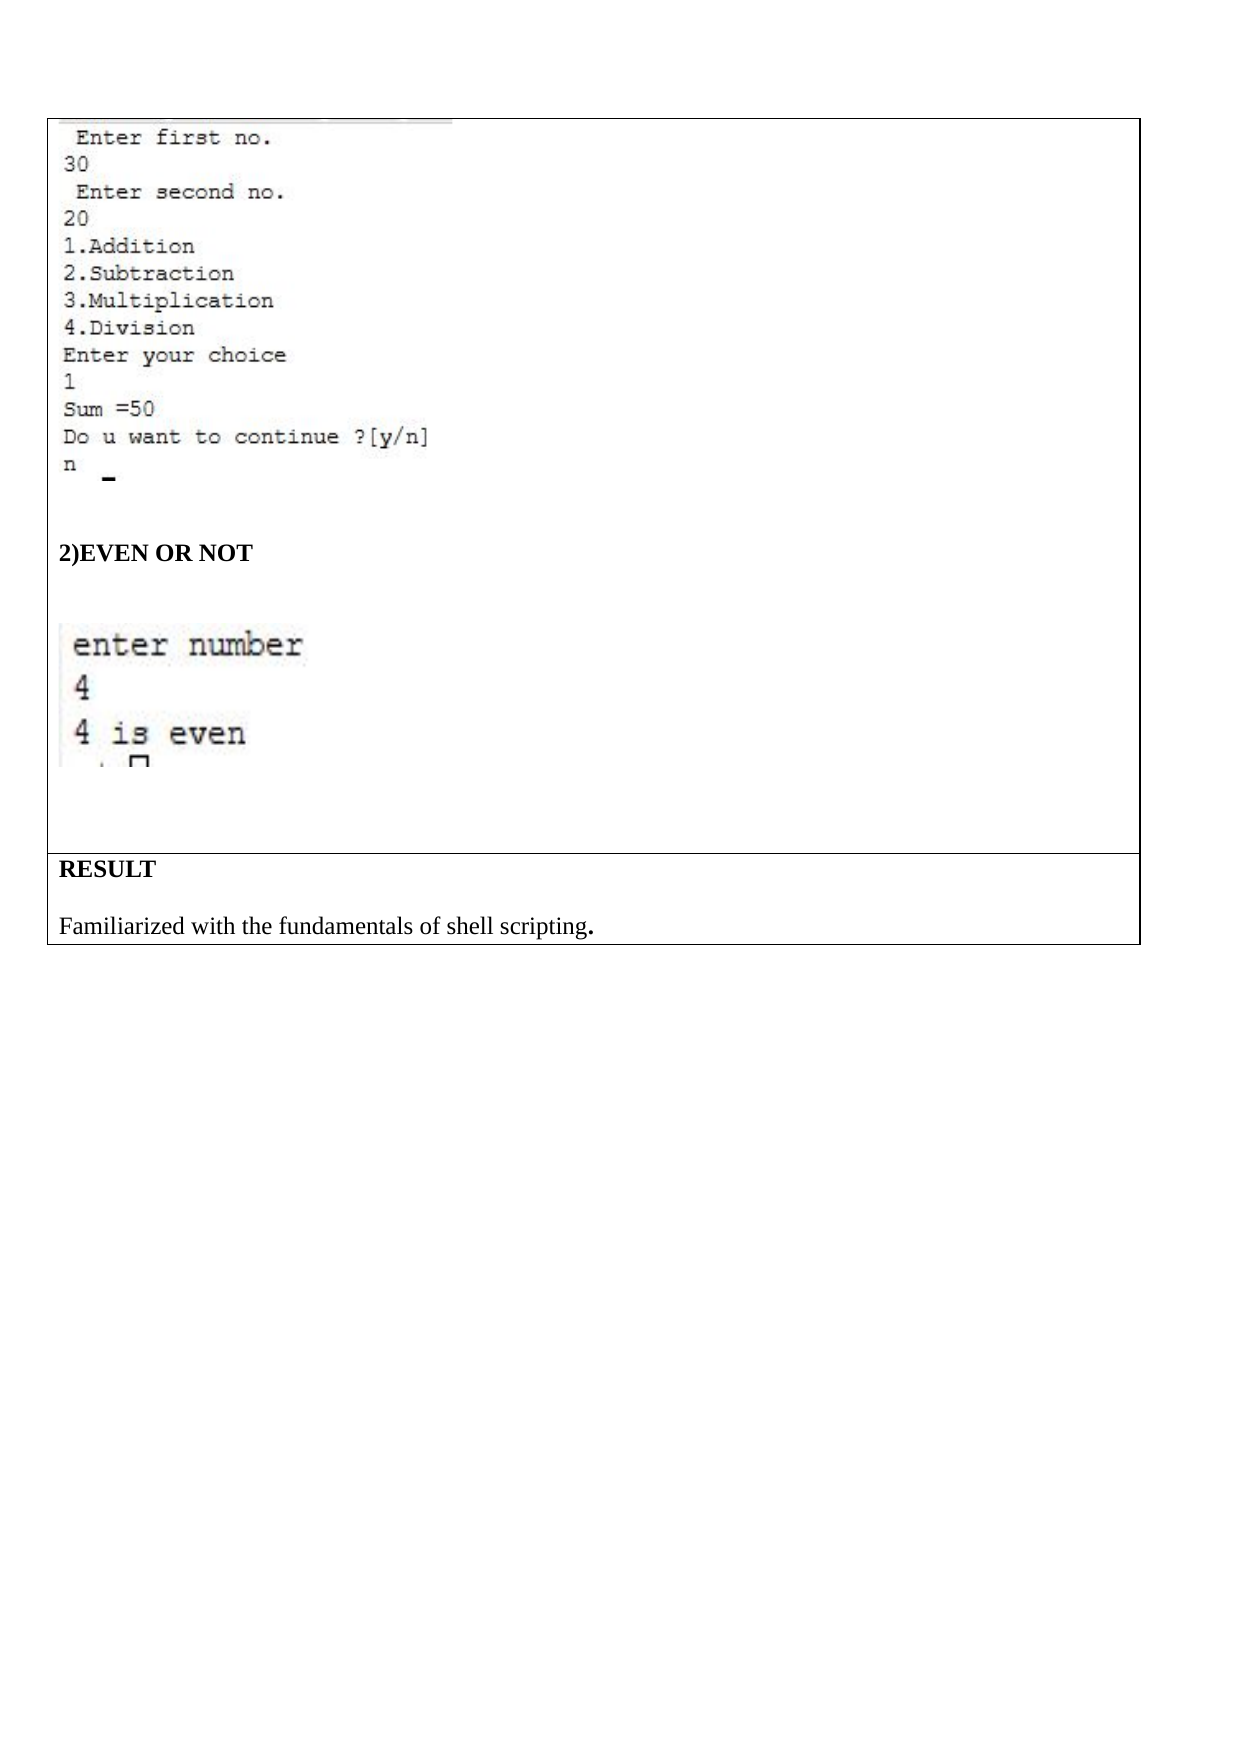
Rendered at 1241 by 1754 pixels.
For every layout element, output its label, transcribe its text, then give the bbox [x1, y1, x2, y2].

table_cell 2)EVEN OR NOT [48, 119, 1139, 853]
picture [58, 119, 453, 481]
picture [58, 623, 335, 767]
table_cell RESULT Familiarized with the fundamentals of shell scripting. [48, 854, 1139, 944]
